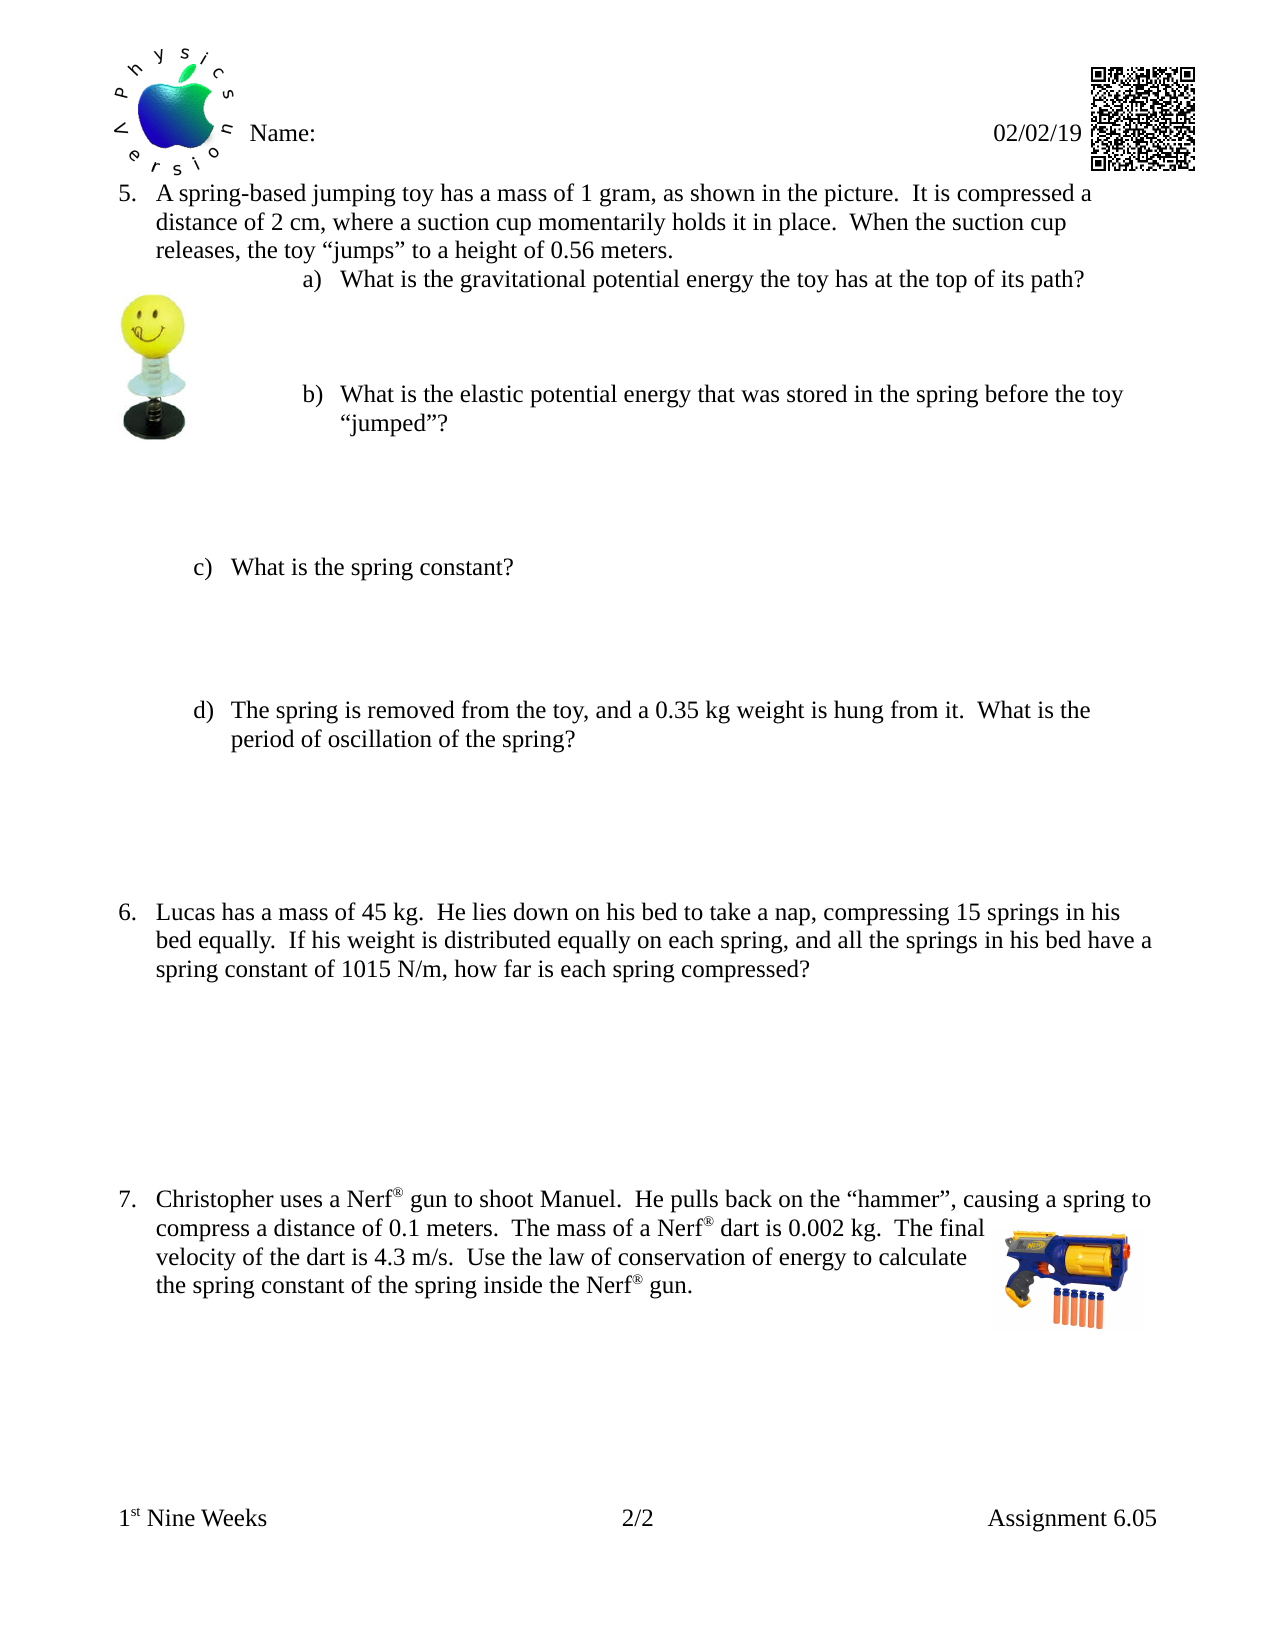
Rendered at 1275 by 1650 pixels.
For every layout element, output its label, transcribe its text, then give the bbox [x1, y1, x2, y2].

list Lucas has a mass of 45 kg. He lies down on his bed to take a nap, compressing 15 springs in his bed equally. If his weight is distributed equally on each spring, and all the springs in his bed have a spring constant of 1015 N/m, how far is each spring compressed? [118, 897, 1157, 983]
list The spring is removed from the toy, and a 0.35 kg weight is hung from it. What is the period of oscillation of the spring? [193, 696, 1157, 753]
picture [1082, 58, 1203, 179]
picture [77, 291, 228, 442]
picture [113, 48, 234, 176]
list What is the elastic potential energy that was stored in the spring before the toy “jumped”? [228, 379, 1157, 437]
list What is the spring constant? [193, 552, 1157, 581]
list A spring-based jumping toy has a mass of 1 gram, as shown in the picture. It is compressed a distance of 2 cm, where a suction cup momentarily holds it in place. When the suction cup releases, the toy “jumps” to a height of 0.56 meters. [118, 176, 1157, 264]
picture [992, 1229, 1143, 1331]
list Christopher uses a Nerf® gun to shoot Manuel. He pulls back on the “hammer”, causing a spring to compress a distance of 0.1 meters. The mass of a Nerf® dart is 0.002 kg. The final velocity of the dart is 4.3 m/s. Use the law of conservation of energy to calculate the spring constant of the spring inside the Nerf® gun. [118, 1184, 1157, 1299]
list What is the gravitational potential energy the toy has at the top of its path? [193, 264, 1157, 293]
